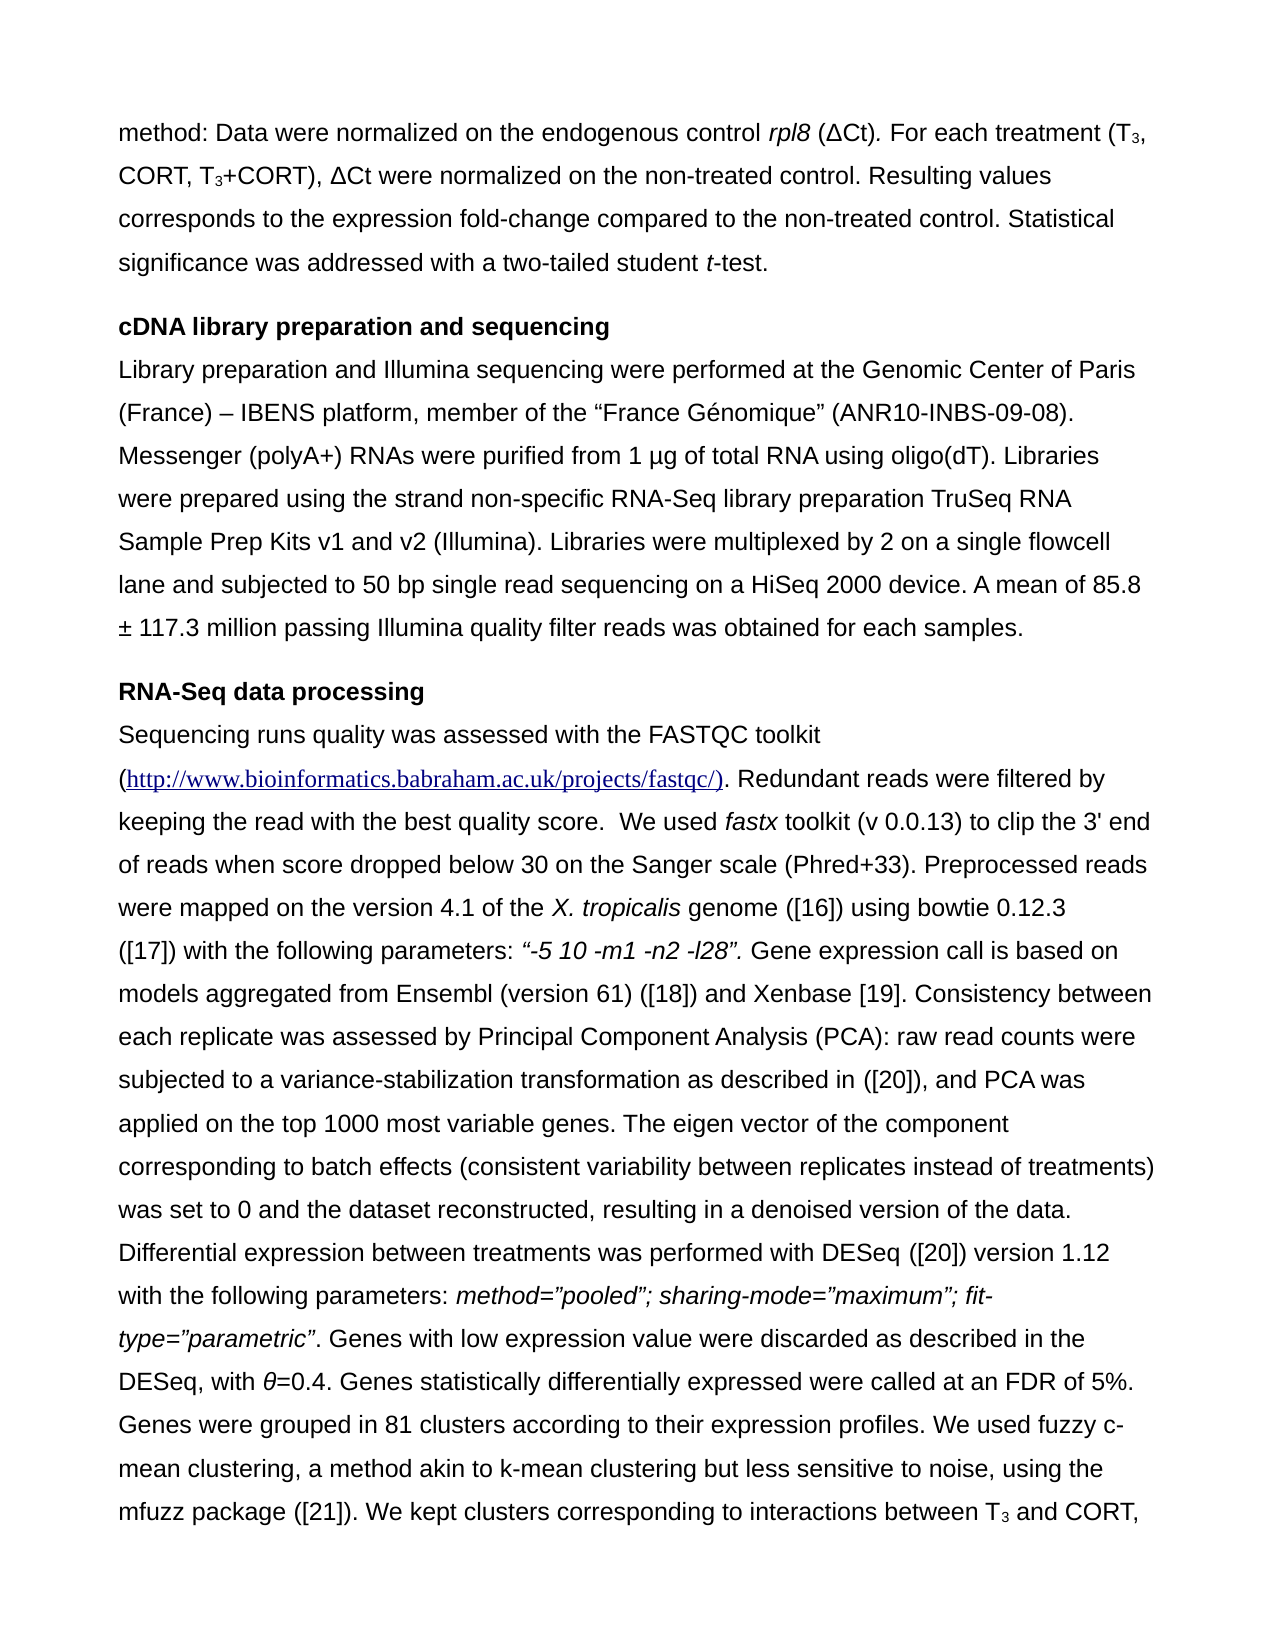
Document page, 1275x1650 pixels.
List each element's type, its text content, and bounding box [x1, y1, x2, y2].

subtitle cDNA library preparation and sequencing [118, 311, 1157, 340]
subtitle Sequencing runs quality was assessed with the FASTQC toolkit (http://www.bioinformatics.babraham.ac.uk/projects/fastqc/). Redundant reads were filtered by keeping the read with the best quality score. We used fastx toolkit (v 0.0.13) to clip the 3' end of reads when score dropped below 30 on the Sanger scale (Phred+33). Preprocessed reads were mapped on the version 4.1 of the X. tropicalis genome ([16])⁠ using bowtie 0.12.3 ([17])⁠ with the following parameters: “-5 10 -m1 -n2 -l28”. Gene expression call is based on models aggregated from Ensembl (version 61) ([18])⁠ and Xenbase [19]. Consistency between each replicate was assessed by Principal Component Analysis (PCA): raw read counts were subjected to a variance-stabilization transformation as described in ([20])⁠, and PCA was applied on the top 1000 most variable genes. The eigen vector of the component corresponding to batch effects (consistent variability between replicates instead of treatments) was set to 0 and the dataset reconstructed, resulting in a denoised version of the data. Differential expression between treatments was performed with DESeq ([20])⁠ version 1.12 with the following parameters: method=”pooled”; sharing-mode=”maximum”; fit-type=”parametric”. Genes with low expression value were discarded as described in the DESeq, with θ=0.4. Genes statistically differentially expressed were called at an FDR of 5%. Genes were grouped in 81 clusters according to their expression profiles. We used fuzzy c-mean clustering, a method akin to k-mean clustering but less sensitive to noise, using the mfuzz package ([21])⁠. We kept clusters corresponding to interactions between T3 and CORT, [118, 720, 1157, 1526]
subtitle RNA-Seq data processing [118, 677, 1157, 706]
text Library preparation and Illumina sequencing were performed at the Genomic Center of Paris (France) – IBENS platform, member of the “France Génomique” (ANR10-INBS-09-08). Messenger (polyA+) RNAs were purified from 1 µg of total RNA using oligo(dT). Libraries were prepared using the strand non-specific RNA-Seq library preparation TruSeq RNA Sample Prep Kits v1 and v2 (Illumina). Libraries were multiplexed by 2 on a single flowcell lane and subjected to 50 bp single read sequencing on a HiSeq 2000 device. A mean of 85.8 ± 117.3 million passing Illumina quality filter reads was obtained for each samples. [118, 354, 1157, 642]
text method: Data were normalized on the endogenous control rpl8 (ΔCt). For each treatment (T3, CORT, T3+CORT), ΔCt were normalized on the non-treated control. Resulting values corresponds to the expression fold-change compared to the non-treated control. Statistical significance was addressed with a two-tailed student t-test. [118, 118, 1157, 276]
